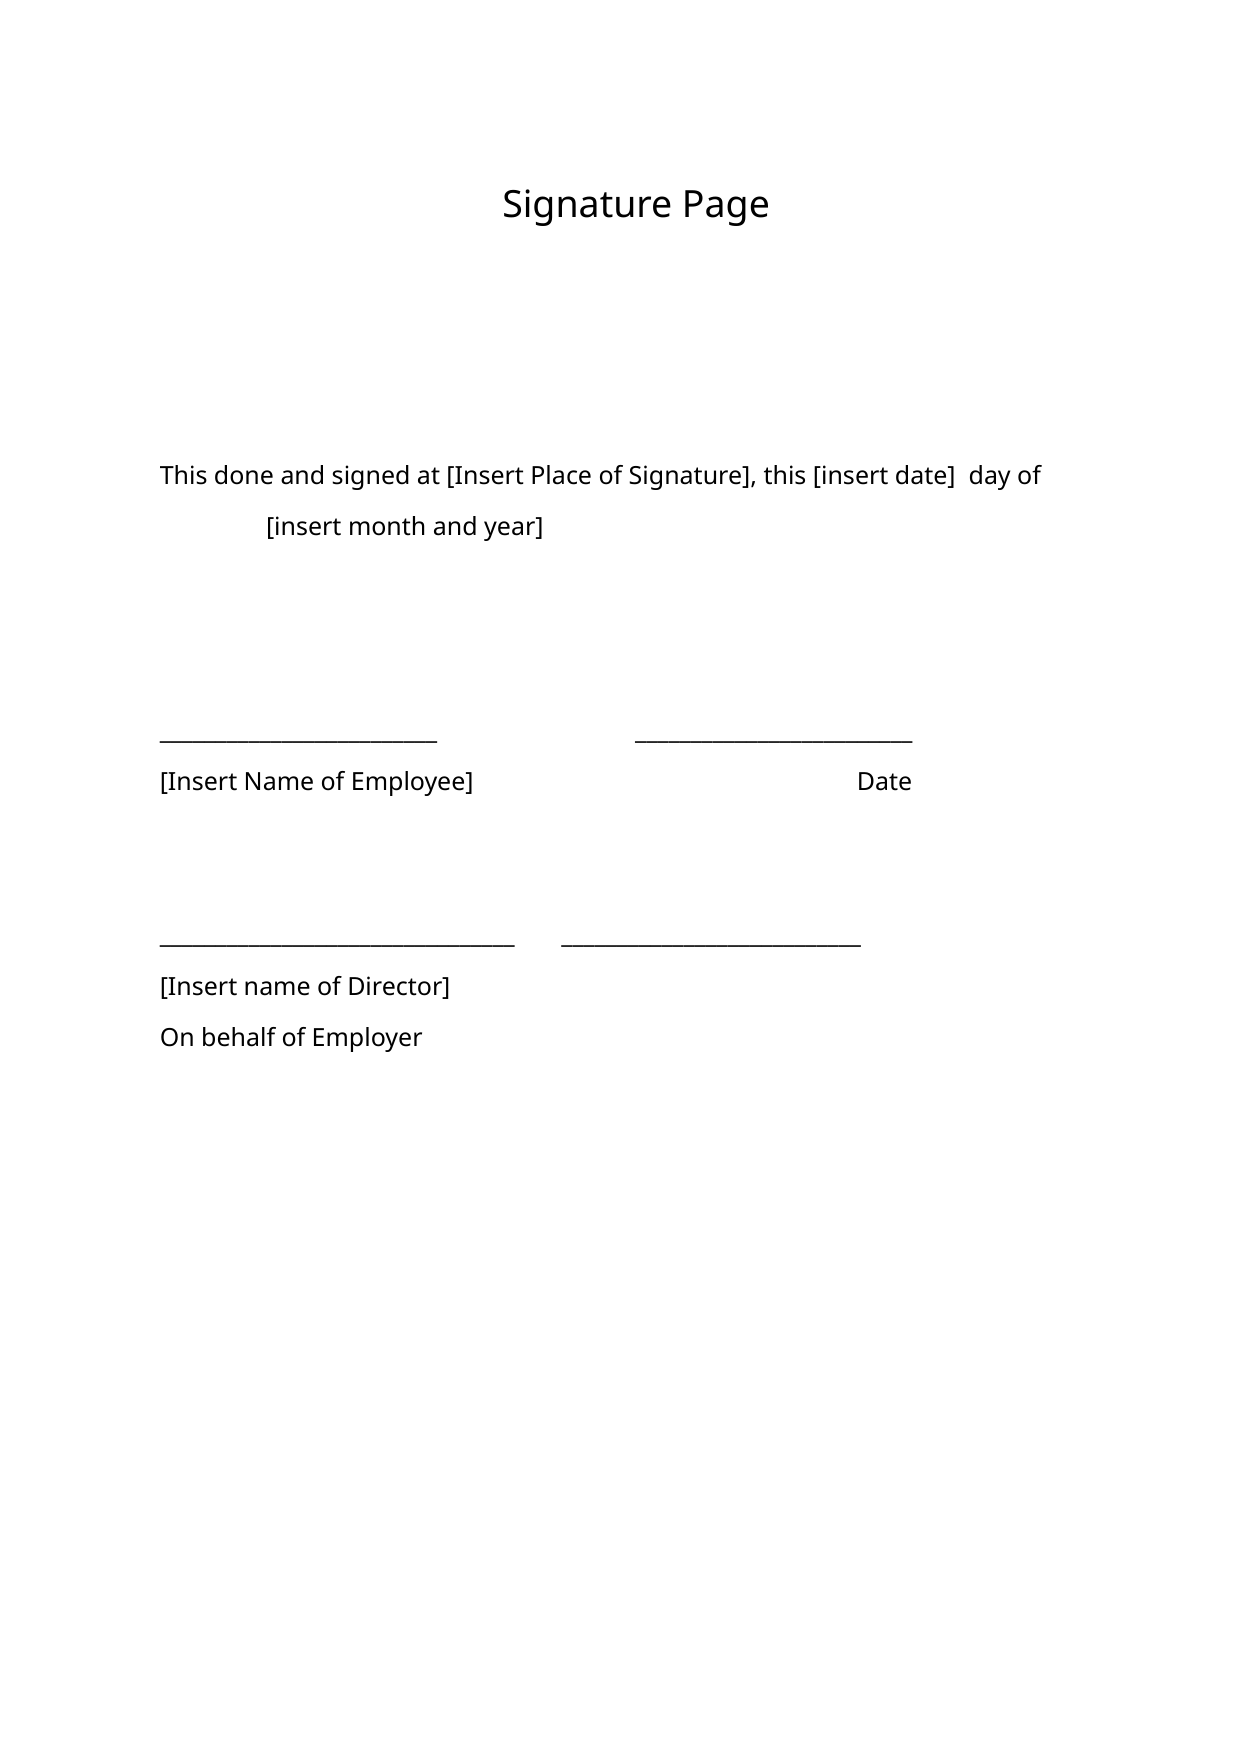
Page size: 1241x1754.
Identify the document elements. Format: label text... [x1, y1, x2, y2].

text [Insert name of Director] [159, 968, 1122, 1002]
text [Insert Name of Employee] Date [159, 764, 1122, 798]
text Signature Page [159, 177, 1122, 228]
text This done and signed at [Insert Place of Signature], this [insert date] day of [insert month and year] [159, 458, 1122, 543]
text ________________________________ ___________________________ [159, 917, 1122, 951]
text On behalf of Employer [159, 1019, 1122, 1053]
text _________________________ _________________________ [159, 713, 1122, 747]
